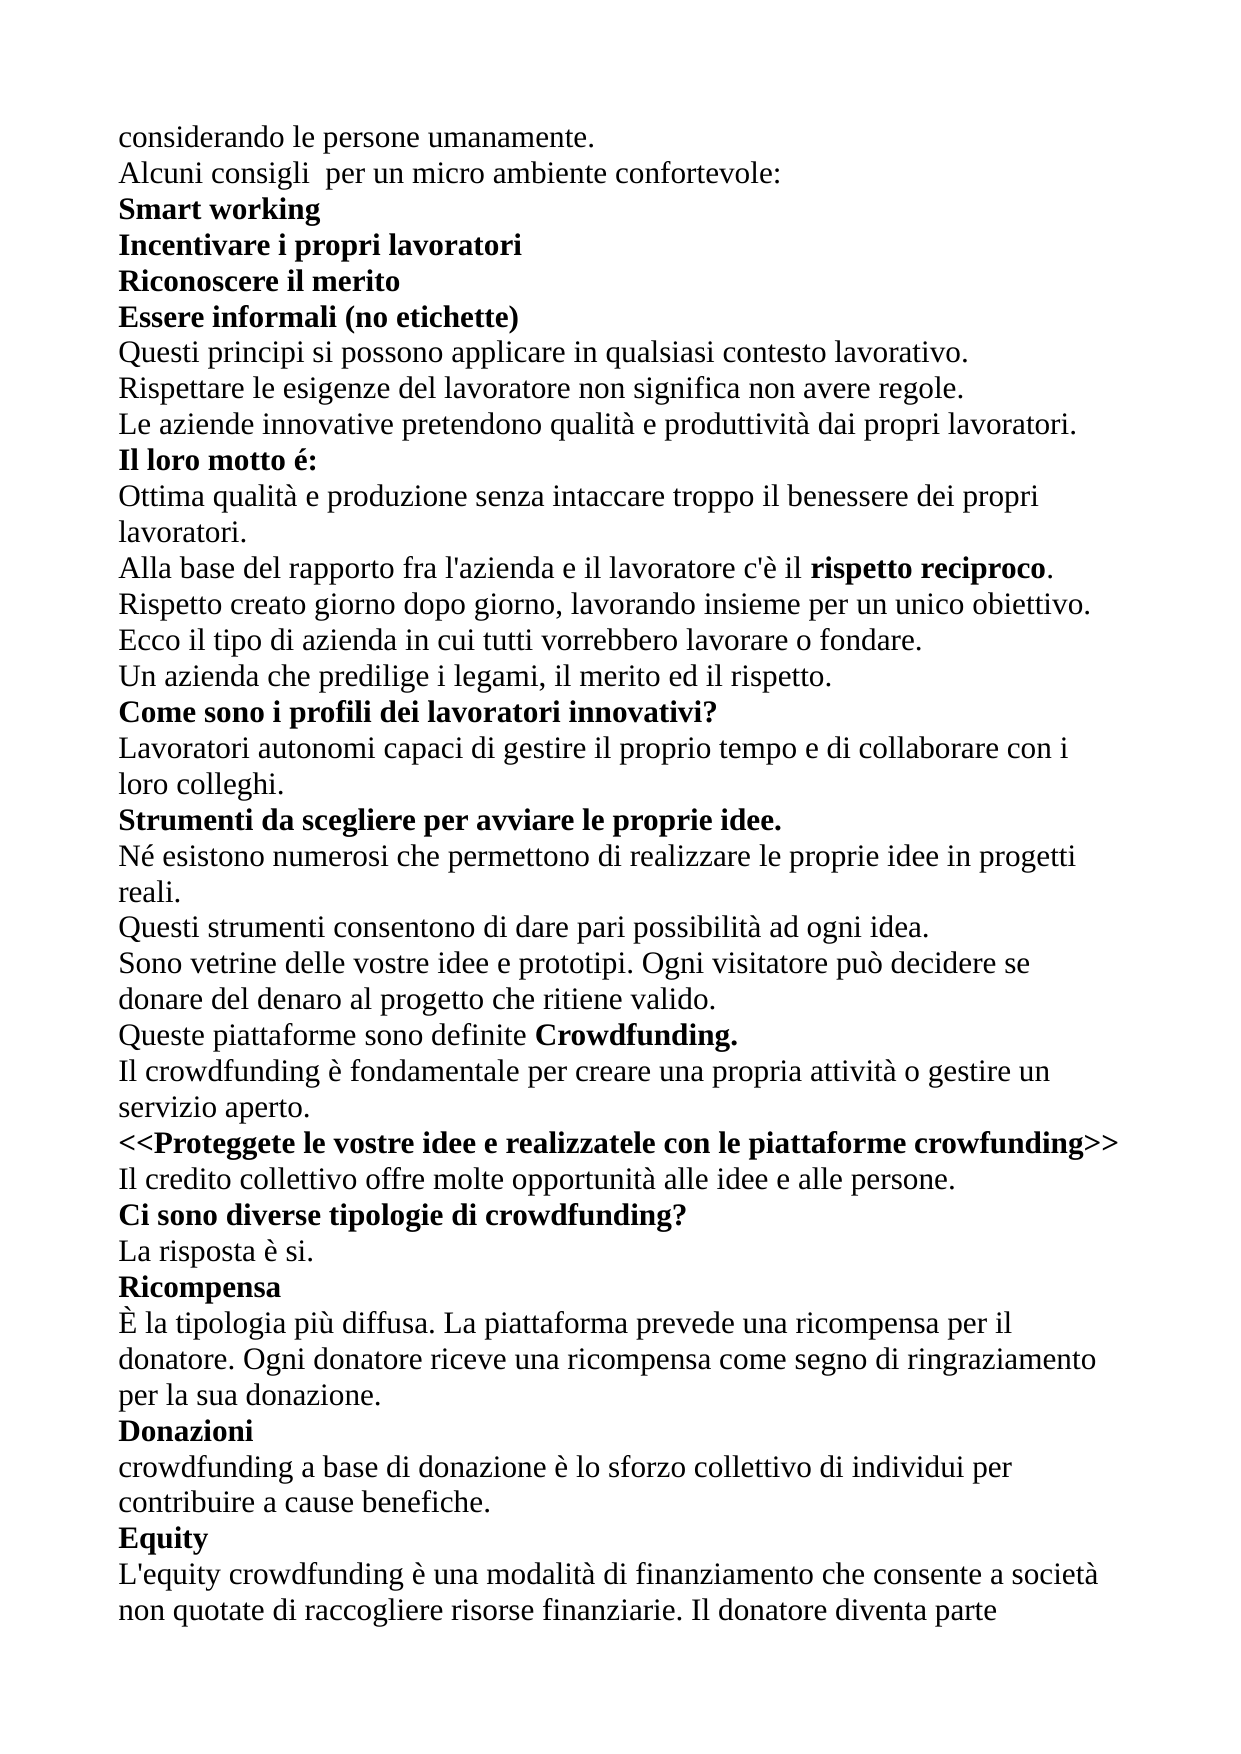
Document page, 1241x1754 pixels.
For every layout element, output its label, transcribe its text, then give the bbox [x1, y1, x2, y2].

text Questi principi si possono applicare in qualsiasi contesto lavorativo. [118, 334, 1122, 370]
text crowdfunding a base di donazione è lo sforzo collettivo di individui per contribuire a cause benefiche. [118, 1448, 1122, 1520]
text Ecco il tipo di azienda in cui tutti vorrebbero lavorare o fondare. [118, 621, 1122, 657]
text Ci sono diverse tipologie di crowdfunding? [118, 1196, 1122, 1232]
text Le aziende innovative pretendono qualità e produttività dai propri lavoratori. [118, 406, 1122, 442]
text Lavoratori autonomi capaci di gestire il proprio tempo e di collaborare con i loro colleghi. [118, 729, 1122, 801]
text Essere informali (no etichette) [118, 298, 1122, 334]
text Ottima qualità e produzione senza intaccare troppo il benessere dei propri lavoratori. [118, 477, 1122, 549]
text Riconoscere il merito [118, 262, 1122, 298]
text Rispetto creato giorno dopo giorno, lavorando insieme per un unico obiettivo. [118, 585, 1122, 621]
text Alcuni consigli per un micro ambiente confortevole: [118, 154, 1122, 190]
text Il crowdfunding è fondamentale per creare una propria attività o gestire un servizio aperto. [118, 1052, 1122, 1124]
text L'equity crowdfunding è una modalità di finanziamento che consente a società non quotate di raccogliere risorse finanziarie. Il donatore diventa parte [118, 1556, 1122, 1627]
text Ricompensa [118, 1268, 1122, 1304]
text Equity [118, 1520, 1122, 1556]
text Un azienda che predilige i legami, il merito ed il rispetto. [118, 657, 1122, 693]
text Sono vetrine delle vostre idee e prototipi. Ogni visitatore può decidere se donare del denaro al progetto che ritiene valido. [118, 945, 1122, 1017]
text Alla base del rapporto fra l'azienda e il lavoratore c'è il rispetto reciproco. [118, 549, 1122, 585]
text Come sono i profili dei lavoratori innovativi? [118, 693, 1122, 729]
text Rispettare le esigenze del lavoratore non significa non avere regole. [118, 370, 1122, 406]
text È la tipologia più diffusa. La piattaforma prevede una ricompensa per il donatore. Ogni donatore riceve una ricompensa come segno di ringraziamento per la sua donazione. [118, 1304, 1122, 1412]
text considerando le persone umanamente. [118, 118, 1122, 154]
text Questi strumenti consentono di dare pari possibilità ad ogni idea. [118, 909, 1122, 945]
text Smart working [118, 190, 1122, 226]
text La risposta è si. [118, 1232, 1122, 1268]
text Donazioni [118, 1412, 1122, 1448]
text Queste piattaforme sono definite Crowdfunding. [118, 1017, 1122, 1052]
text Strumenti da scegliere per avviare le proprie idee. [118, 801, 1122, 837]
text Il loro motto é: [118, 442, 1122, 477]
text Né esistono numerosi che permettono di realizzare le proprie idee in progetti reali. [118, 837, 1122, 909]
text <<Proteggete le vostre idee e realizzatele con le piattaforme crowfunding>> Il credito collettivo offre molte opportunità alle idee e alle persone. [118, 1124, 1122, 1196]
text Incentivare i propri lavoratori [118, 226, 1122, 262]
